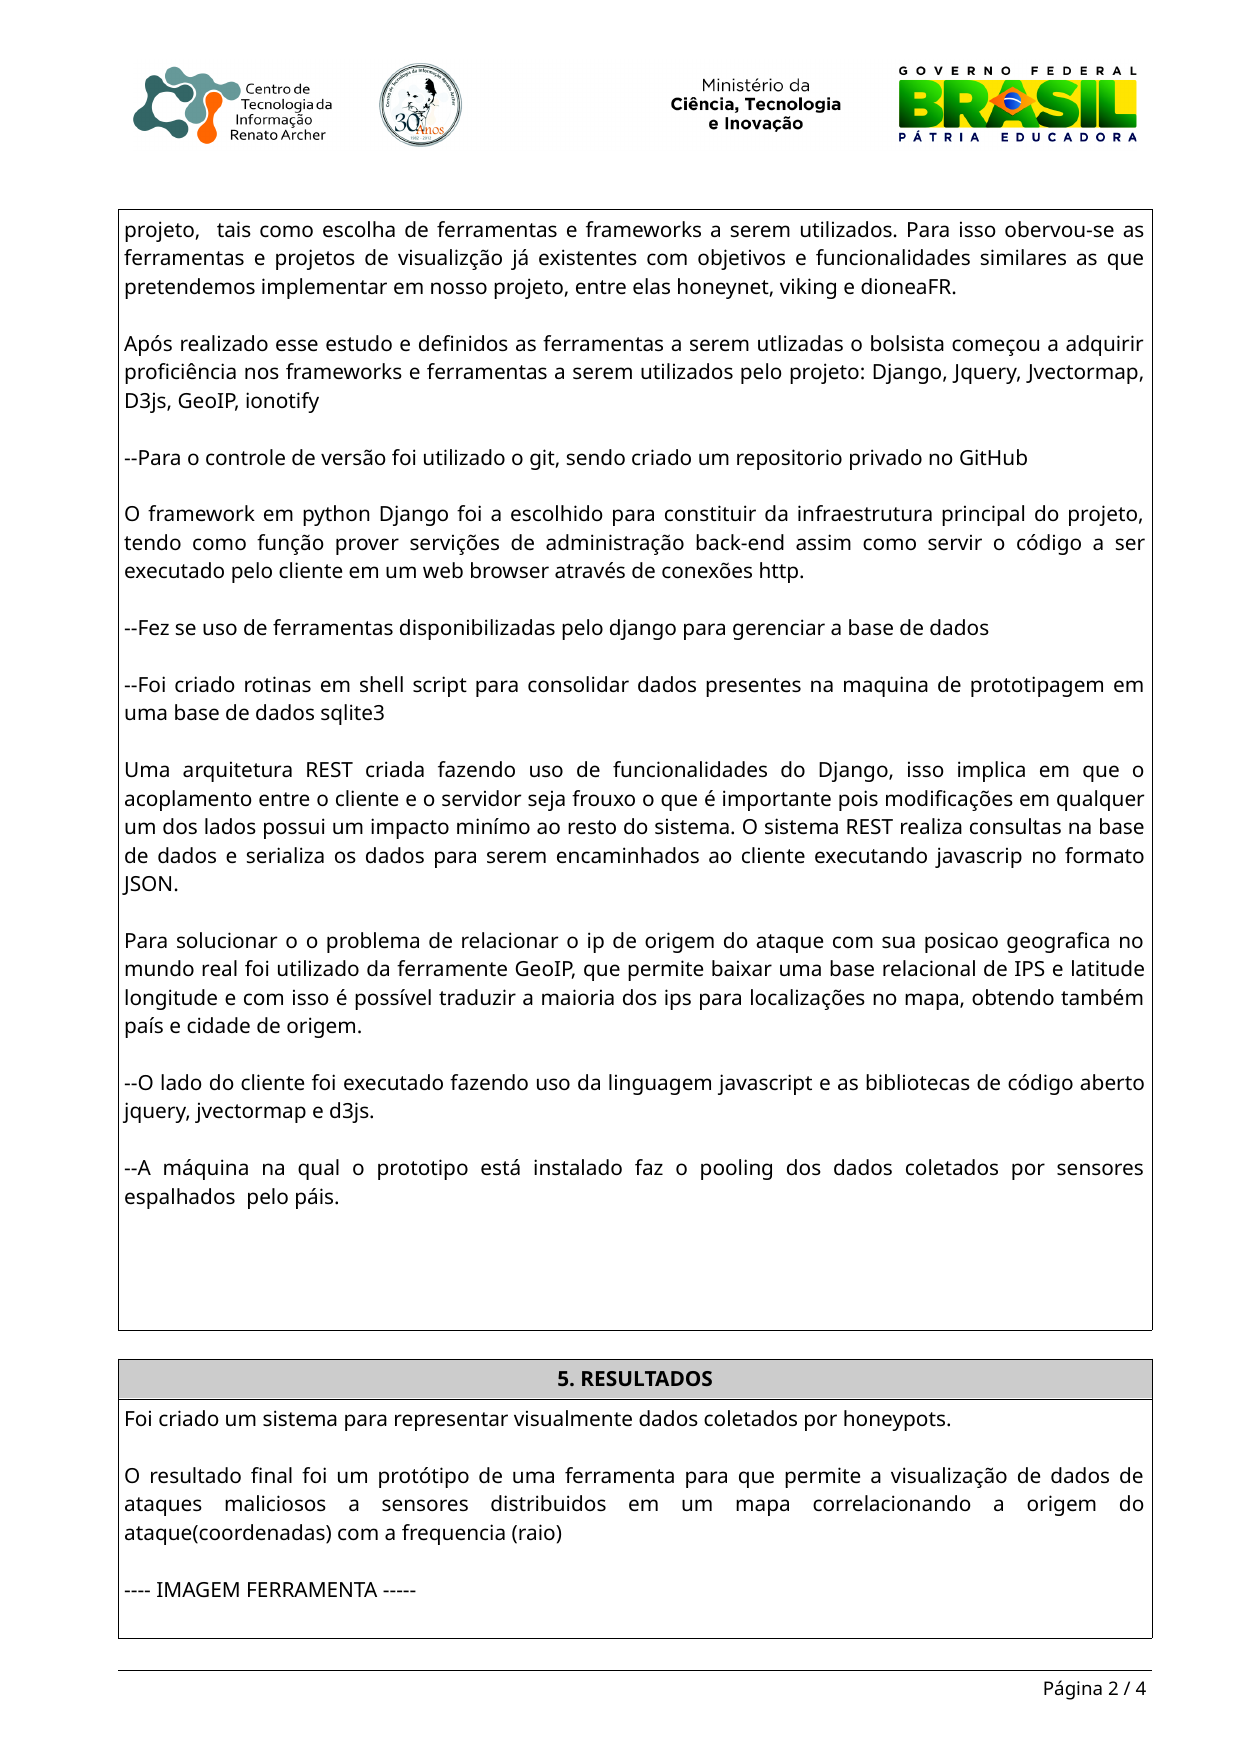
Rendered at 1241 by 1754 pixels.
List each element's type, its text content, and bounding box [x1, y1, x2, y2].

table_cell Foi criado um sistema para representar visualmente dados coletados por honeypots. O resultado final foi um protótipo de uma ferramenta para que permite a visualização de dados de ataques maliciosos a sensores distribuidos em um mapa correlacionando a origem do ataque(coordenadas) com a frequencia (raio) ---- IMAGEM FERRAMENTA [119, 1400, 1152, 1637]
table_cell projeto, tais como escolha de ferramentas e frameworks a serem utilizados. Para isso obervou-se as ferramentas e projetos de visualizção já existentes com objetivos e funcionalidades similares as que pretendemos implementar em nosso projeto, entre elas honeynet, viking e dioneaFR. Após realizado esse estudo e definidos as ferramentas a serem utlizadas o bolsista começou a adquirir proficiência nos frameworks e ferramentas a serem utilizados pelo projeto: Django, Jquery, Jvectormap, D3js, GeoIP, ionotify --Para o controle de versão foi utilizado o git, sendo criado um repositorio privado no GitHub O framework em python Django foi a escolhido para constituir da infraestrutura principal do projeto, tendo como função prover servições de administração back-end assim como servir o código a ser executado pelo cliente em um web browser através de conexões http. --Fez se uso de ferramentas disponibilizadas pelo django para gerenciar a base de dados --Foi criado rotinas em shell script para consolidar dados presentes na maquina de prototipagem em uma base de dados sqlite3 Uma arquitetura REST criada fazendo uso de funcionalidades do Django, isso implica em que o acoplamento entre o cliente e o servidor seja frouxo o que é importante pois modificações em qualquer um dos lados possui um impacto minímo ao resto do sistema. O sistema REST realiza consultas na base de dados e serializa os dados para serem encaminhados ao cliente executando javascrip no formato JSON. Para solucionar o o problema de relacionar o ip de origem do ataque com sua posicao geografica no mundo real foi utilizado da ferramente GeoIP, que permite baixar uma base relacional de IPS e latitude longitude e com isso é possível traduzir a maioria dos ips para localizações no mapa, obtendo também país e cidade de origem. --O lado do cliente foi executado fazendo uso da linguagem javascript e as bibliotecas de código aberto jquery, jvectormap e d3js. --A máquina na qual o prototipo está instalado faz o pooling dos dados coletados por sensores espalhados pelo páis. [119, 210, 1152, 1330]
table_header 5. RESULTADOS [119, 1360, 1152, 1398]
picture [133, 59, 1137, 151]
